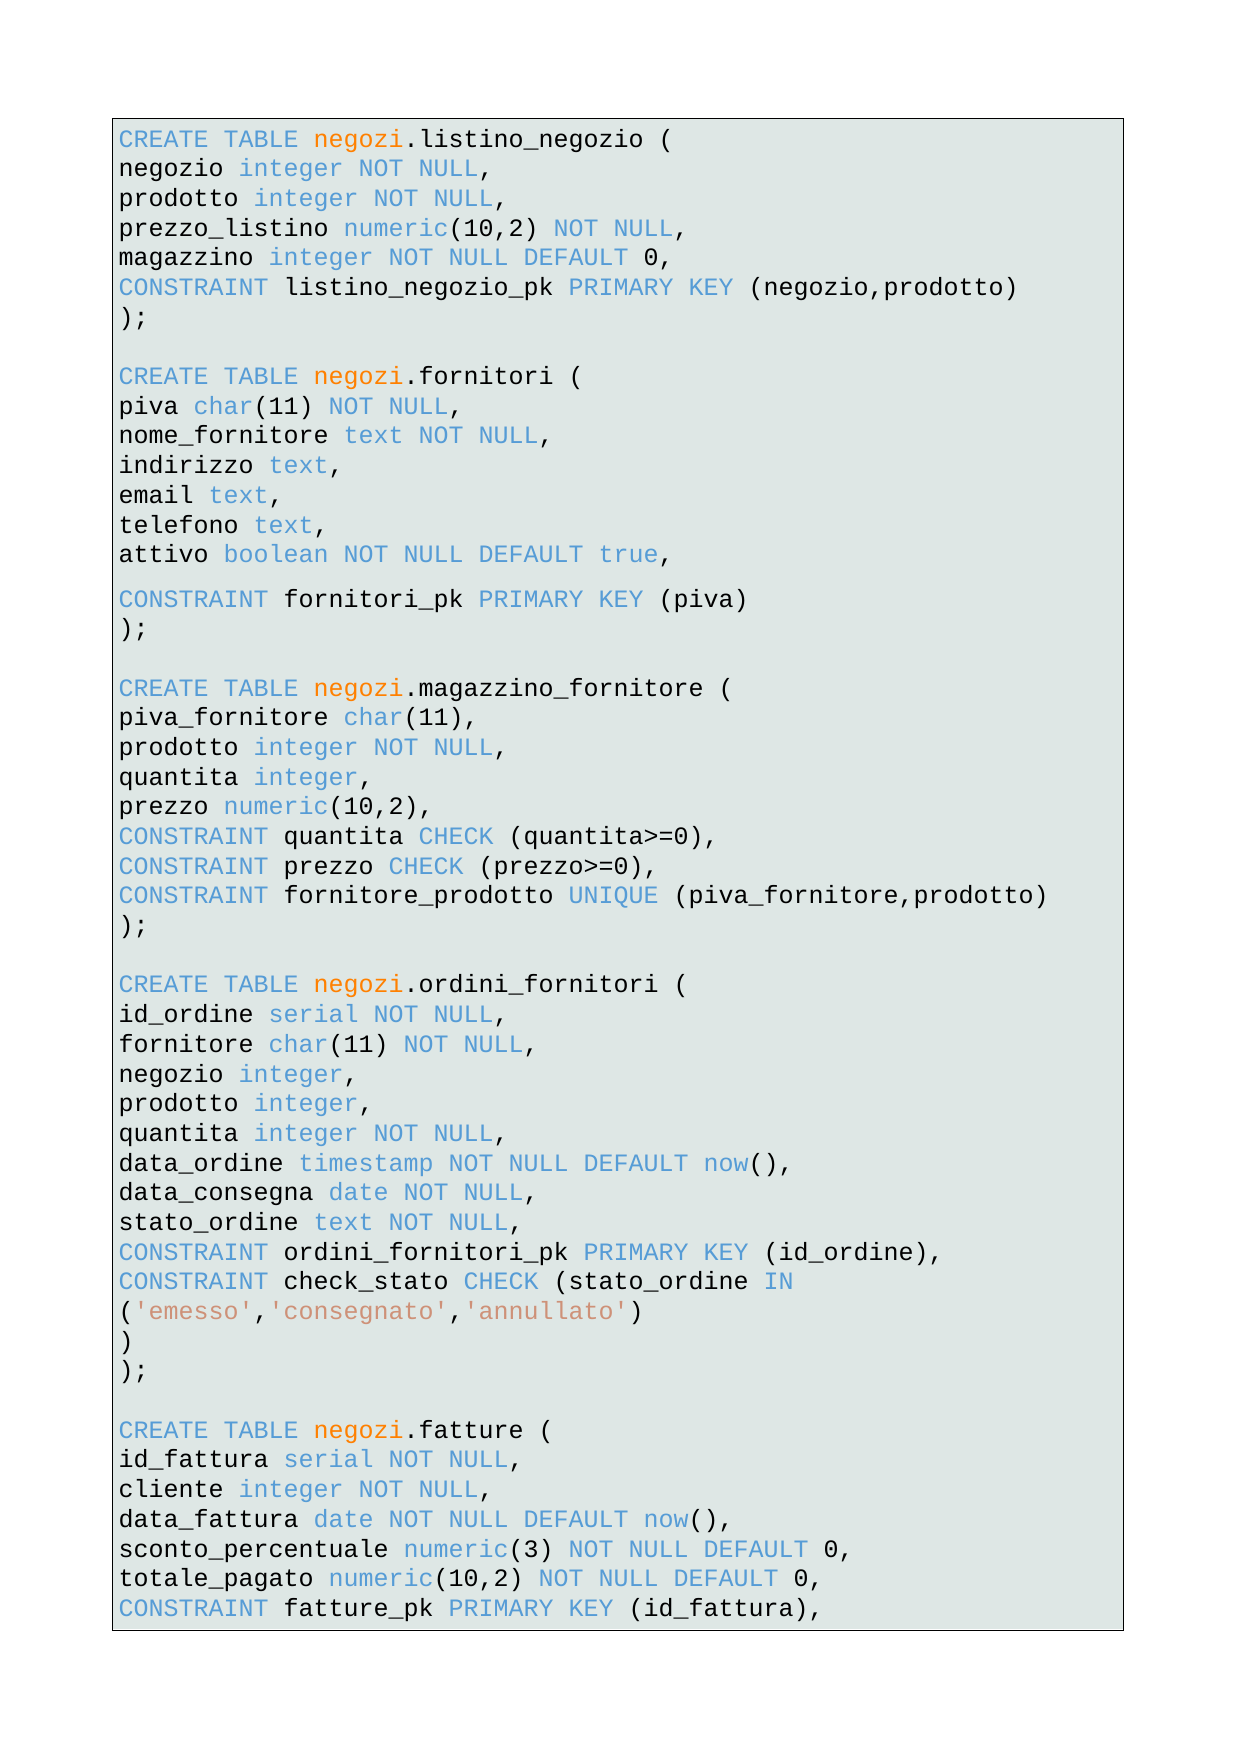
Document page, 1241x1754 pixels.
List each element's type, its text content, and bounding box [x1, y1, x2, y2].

table_header CREATE TABLE negozi.listino_negozio ( negozio integer NOT NULL, prodotto integer NOT NULL, prezzo_listino numeric(10,2) NOT NULL, magazzino integer NOT NULL DEFAULT 0, CONSTRAINT listino_negozio_pk PRIMARY KEY (negozio,prodotto) ); CREATE TABLE negozi.fornitori ( piva char(11) NOT NULL, nome_fornitore text NOT NULL, indirizzo text, email text, telefono text, attivo boolean NOT NULL DEFAULT true, CONSTRAINT fornitori_pk PRIMARY KEY (piva) ); CREATE TABLE negozi.magazzino_fornitore ( piva_fornitore char(11), prodotto integer NOT NULL, quantita integer, prezzo numeric(10,2), CONSTRAINT quantita CHECK (quantita>=0), CONSTRAINT prezzo CHECK (prezzo>=0), CONSTRAINT fornitore_prodotto UNIQUE (piva_fornitore,prodotto) ); CREATE TABLE negozi.ordini_fornitori ( id_ordine serial NOT NULL, fornitore char(11) NOT NULL, negozio integer, prodotto integer, quantita integer NOT NULL, data_ordine timestamp NOT NULL DEFAULT now(), data_consegna date NOT NULL, stato_ordine text NOT NULL, CONSTRAINT ordini_fornitori_pk PRIMARY KEY (id_ordine), CONSTRAINT check_stato CHECK (stato_ordine IN ('emesso','consegnato','annullato') ) ); CREATE TABLE negozi.fatture ( id_fattura serial NOT NULL, cliente integer NOT NULL, data_fattura date NOT NULL DEFAULT now(), sconto_percentuale numeric(3) NOT NULL DEFAULT 0, totale_pagato numeric(10,2) NOT NULL DEFAULT 0, CONSTRAINT fatture_pk PRIMARY KEY (id_fattura), [113, 119, 1123, 1629]
